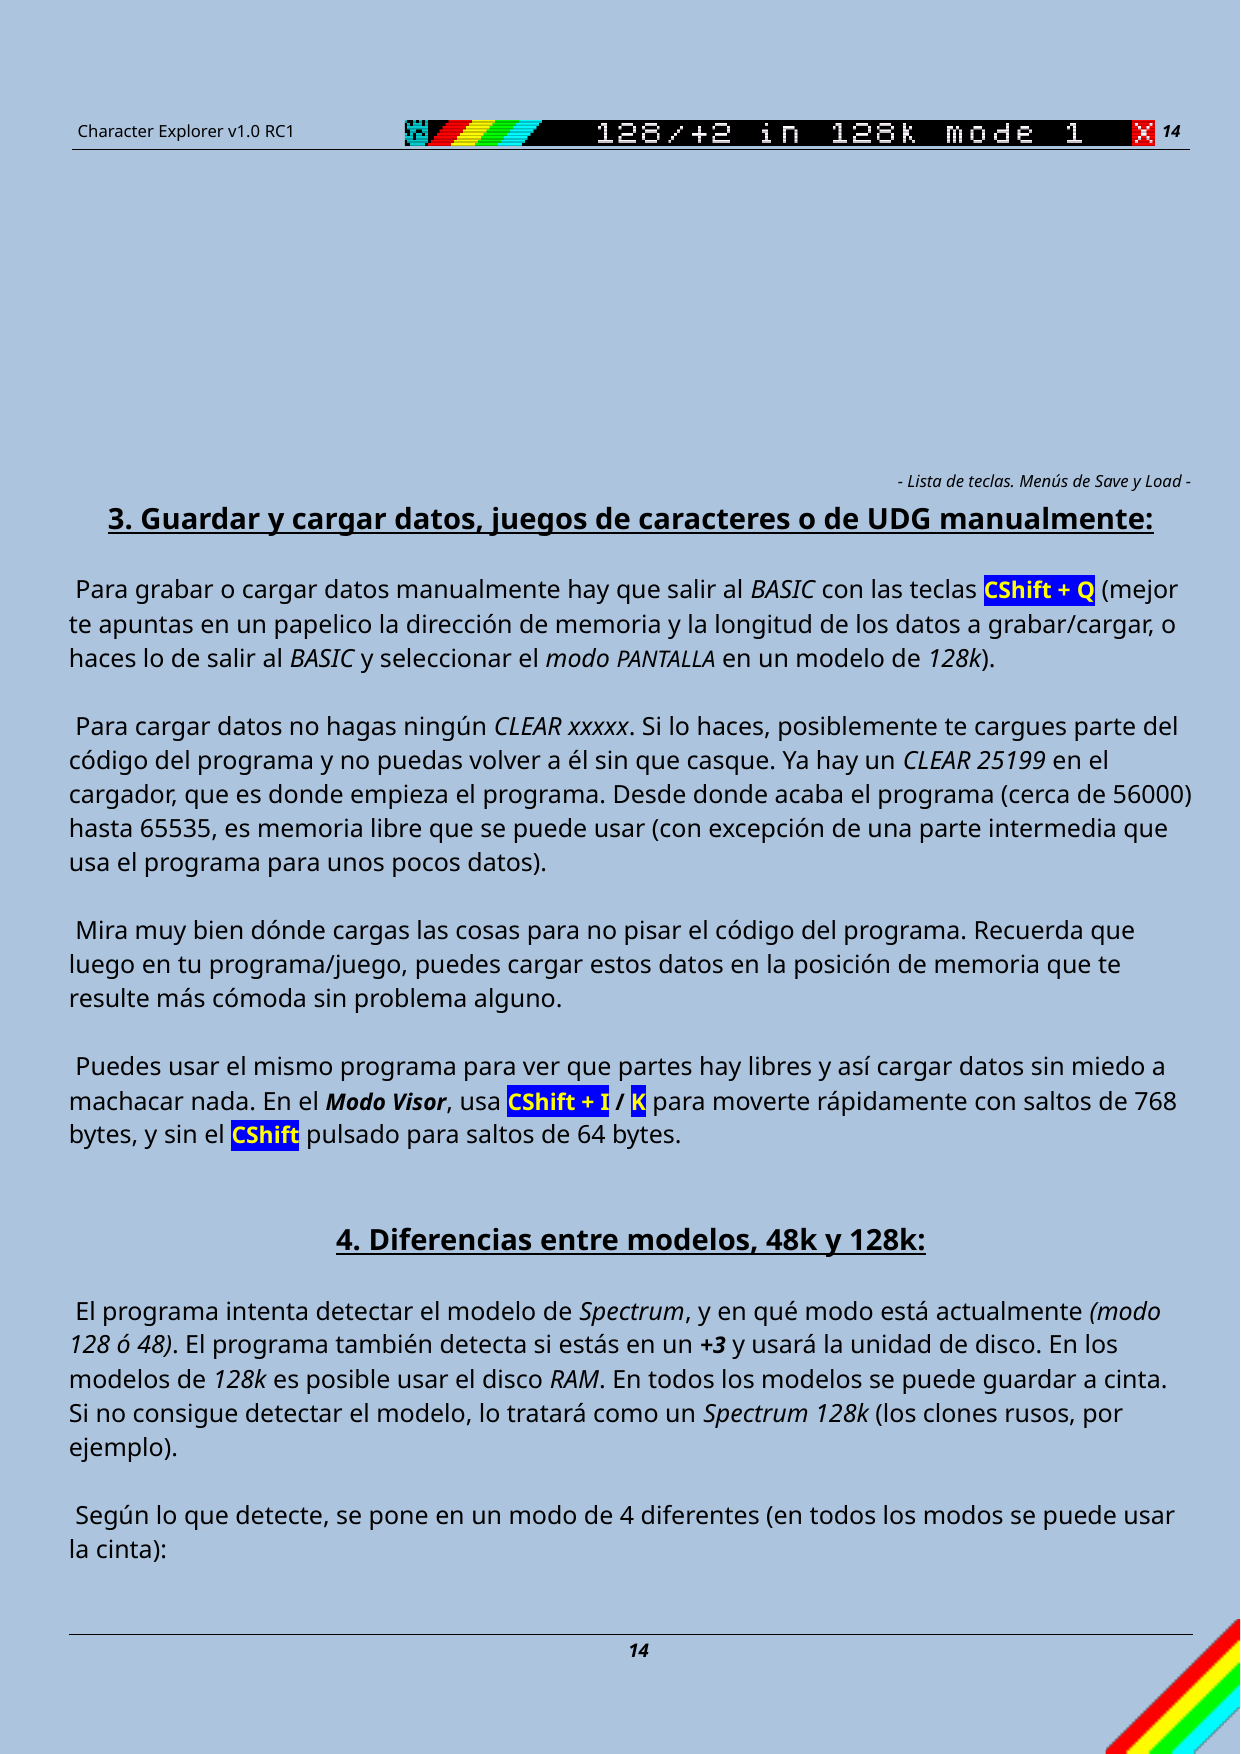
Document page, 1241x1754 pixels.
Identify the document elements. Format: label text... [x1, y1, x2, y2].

text 3. Guardar y cargar datos, juegos de caracteres o de UDG manualmente: [69, 498, 1193, 538]
picture [1105, 1619, 1241, 1754]
text Mira muy bien dónde cargas las cosas para no pisar el código del programa. Recuerda que luego en tu programa/juego, puedes cargar estos datos en la posición de memoria que te resulte más cómoda sin problema alguno. [69, 913, 1193, 1015]
picture [404, 120, 1155, 146]
text Para grabar o cargar datos manualmente hay que salir al BASIC con las teclas CShift + Q (mejor te apuntas en un papelico la dirección de memoria y la longitud de los datos a grabar/cargar, o haces lo de salir al BASIC y seleccionar el modo PANTALLA en un modelo de 128k). [69, 572, 1193, 674]
text - Lista de teclas. Menús de Save y Load - [69, 470, 1193, 492]
text El programa intenta detectar el modelo de Spectrum, y en qué modo está actualmente (modo 128 ó 48). El programa también detecta si estás en un +3 y usará la unidad de disco. En los modelos de 128k es posible usar el disco RAM. En todos los modelos se puede guardar a cinta. Si no consigue detectar el modelo, lo tratará como un Spectrum 128k (los clones rusos, por ejemplo). [69, 1293, 1193, 1463]
text Según lo que detecte, se pone en un modo de 4 diferentes (en todos los modos se puede usar la cinta): [69, 1497, 1193, 1566]
text Para cargar datos no hagas ningún CLEAR xxxxx. Si lo haces, posiblemente te cargues parte del código del programa y no puedas volver a él sin que casque. Ya hay un CLEAR 25199 en el cargador, que es donde empieza el programa. Desde donde acaba el programa (cerca de 56000) hasta 65535, es memoria libre que se puede usar (con excepción de una parte intermedia que usa el programa para unos pocos datos). [69, 708, 1193, 879]
text 4. Diferencias entre modelos, 48k y 128k: [69, 1219, 1193, 1259]
text Puedes usar el mismo programa para ver que partes hay libres y así cargar datos sin miedo a machacar nada. En el Modo Visor, usa CShift + I / K para moverte rápidamente con saltos de 768 bytes, y sin el CShift pulsado para saltos de 64 bytes. [69, 1049, 1193, 1151]
